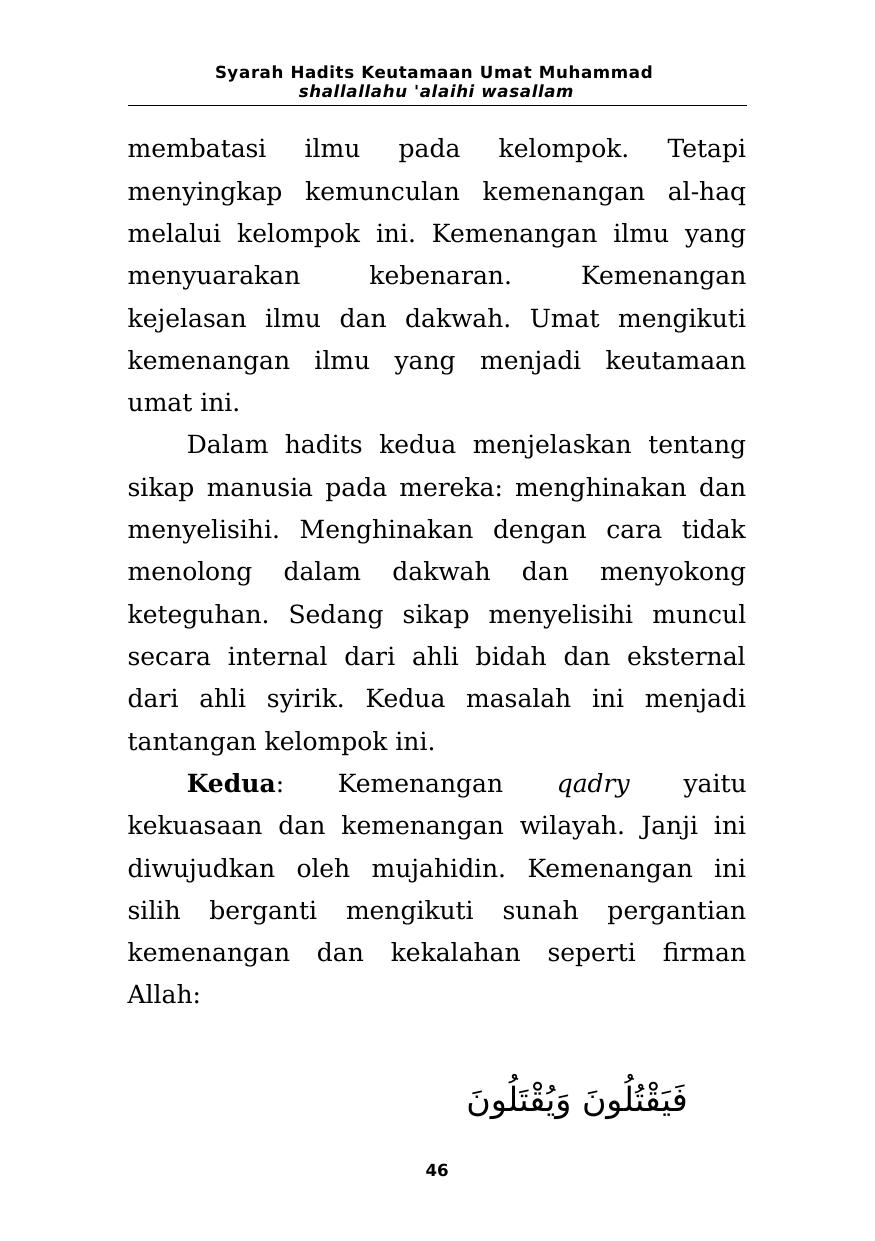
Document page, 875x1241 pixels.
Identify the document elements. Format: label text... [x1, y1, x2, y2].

text Sedang perbedaan antara menang (ظاهرين) dengan alim (عارفين); Hadits ini tidak membatasi ilmu pada kelompok. Tetapi menyingkap kemunculan kemenangan al-haq melalui kelompok ini. Kemenangan ilmu yang menyuarakan kebenaran. Kemenangan kejelasan ilmu dan dakwah. Umat mengikuti kemenangan ilmu yang menjadi keutamaan umat ini. [127, 134, 747, 417]
text Kedua: Kemenangan qadry yaitu kekuasaan dan kemenangan wilayah. Janji ini diwujudkan oleh mujahidin. Kemenangan ini silih berganti mengikuti sunah pergantian kemenangan dan kekalahan seperti firman Allah: [127, 769, 747, 1010]
text فَيَقْتُلُونَ وَيُقْتَلُونَ [187, 1080, 687, 1119]
text Dalam hadits kedua menjelaskan tentang sikap manusia pada mereka: menghinakan dan menyelisihi. Menghinakan dengan cara tidak menolong dalam dakwah dan menyokong keteguhan. Sedang sikap menyelisihi muncul secara internal dari ahli bidah dan eksternal dari ahli syirik. Kedua masalah ini menjadi tantangan kelompok ini. [127, 431, 747, 756]
